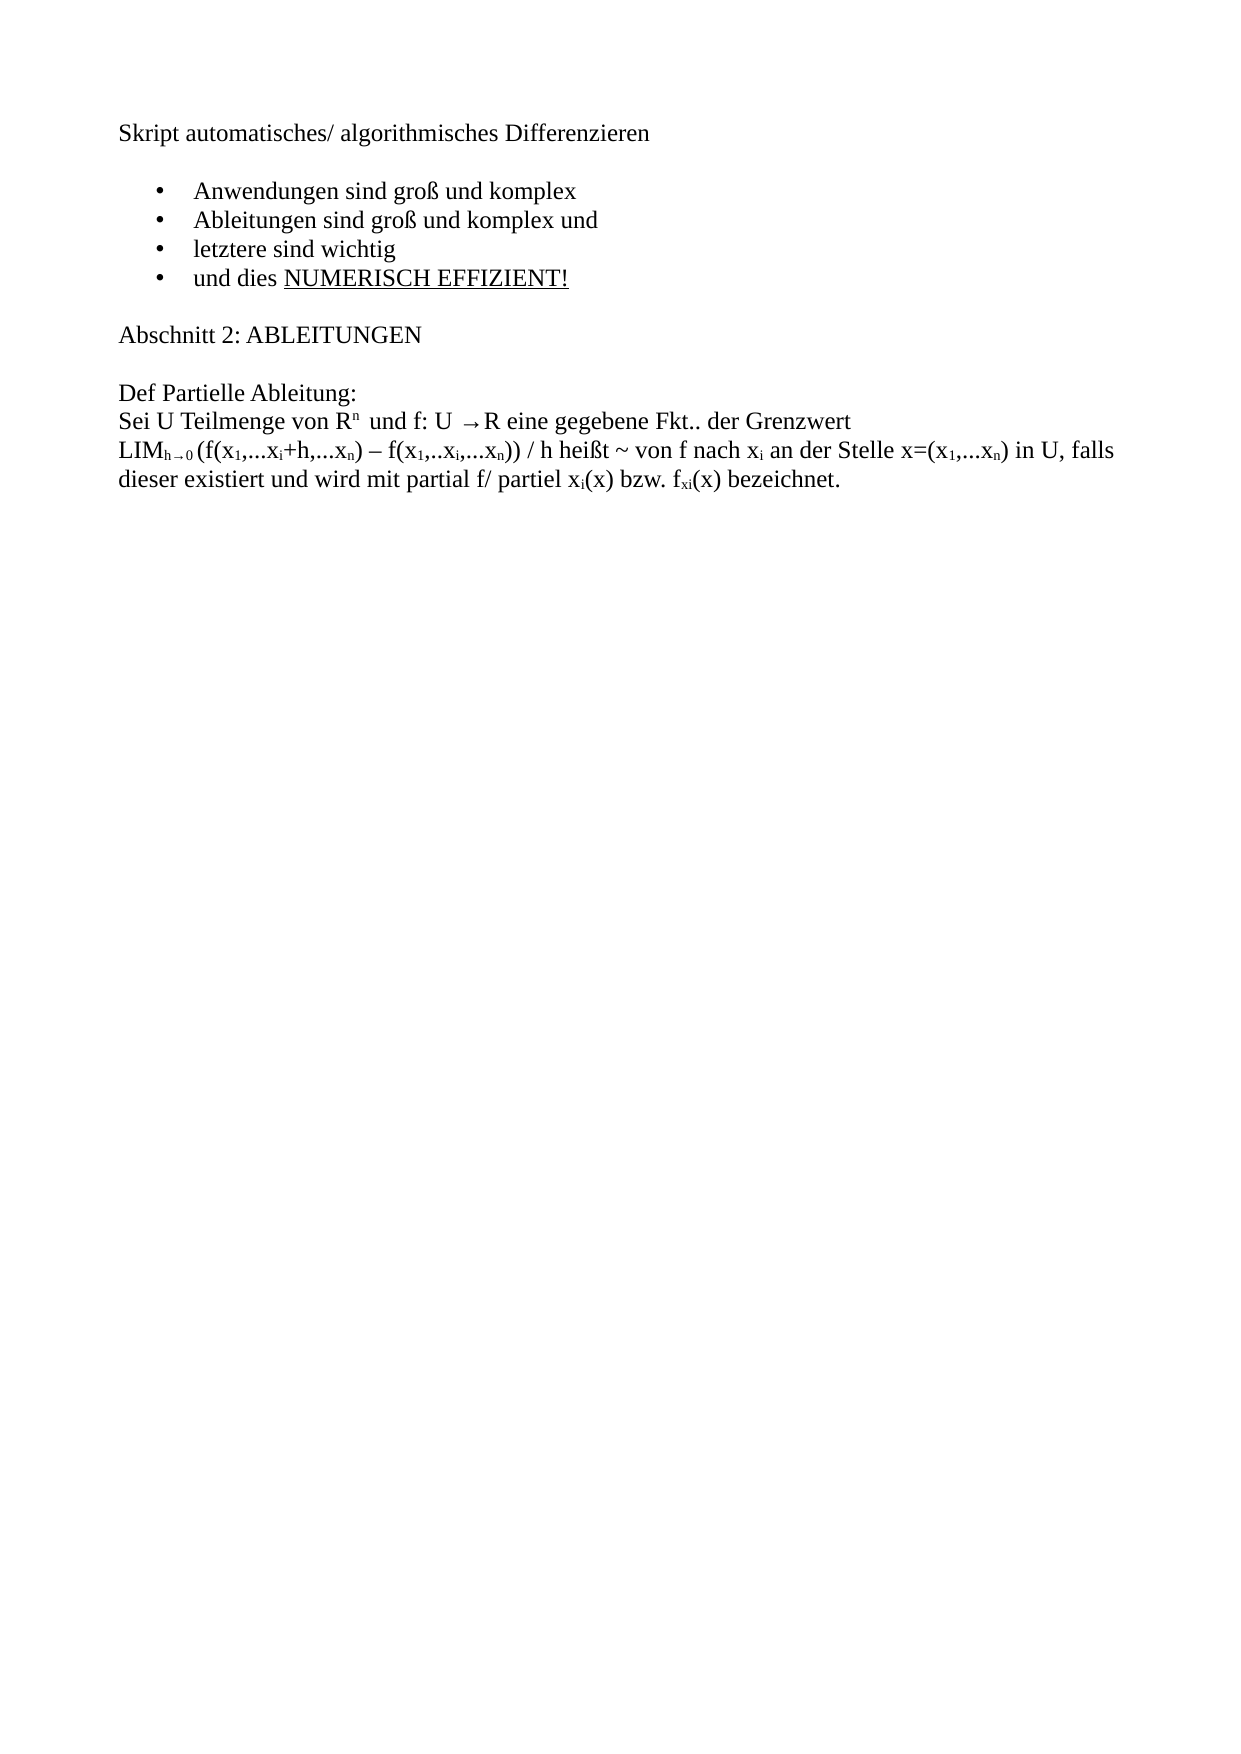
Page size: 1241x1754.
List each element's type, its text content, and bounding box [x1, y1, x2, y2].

list letztere sind wichtig [156, 234, 1122, 263]
list Ableitungen sind groß und komplex und [156, 205, 1122, 234]
list und dies NUMERISCH EFFIZIENT! [156, 263, 1122, 291]
text Abschnitt 2: ABLEITUNGEN [118, 320, 1122, 349]
list Anwendungen sind groß und komplex [156, 176, 1122, 205]
text Def Partielle Ableitung: [118, 378, 1122, 406]
text Sei U Teilmenge von Rn und f: U →R eine gegebene Fkt.. der Grenzwert [118, 406, 1122, 435]
text LIMh→0 (f(x1,...xi+h,...xn) – f(x1,..xi,...xn)) / h heißt ~ von f nach xi an der Stelle x=(x1,...xn) in U, falls dieser existiert und wird mit partial f/ partiel xi(x) bzw. fxi(x) bezeichnet. [118, 435, 1122, 493]
